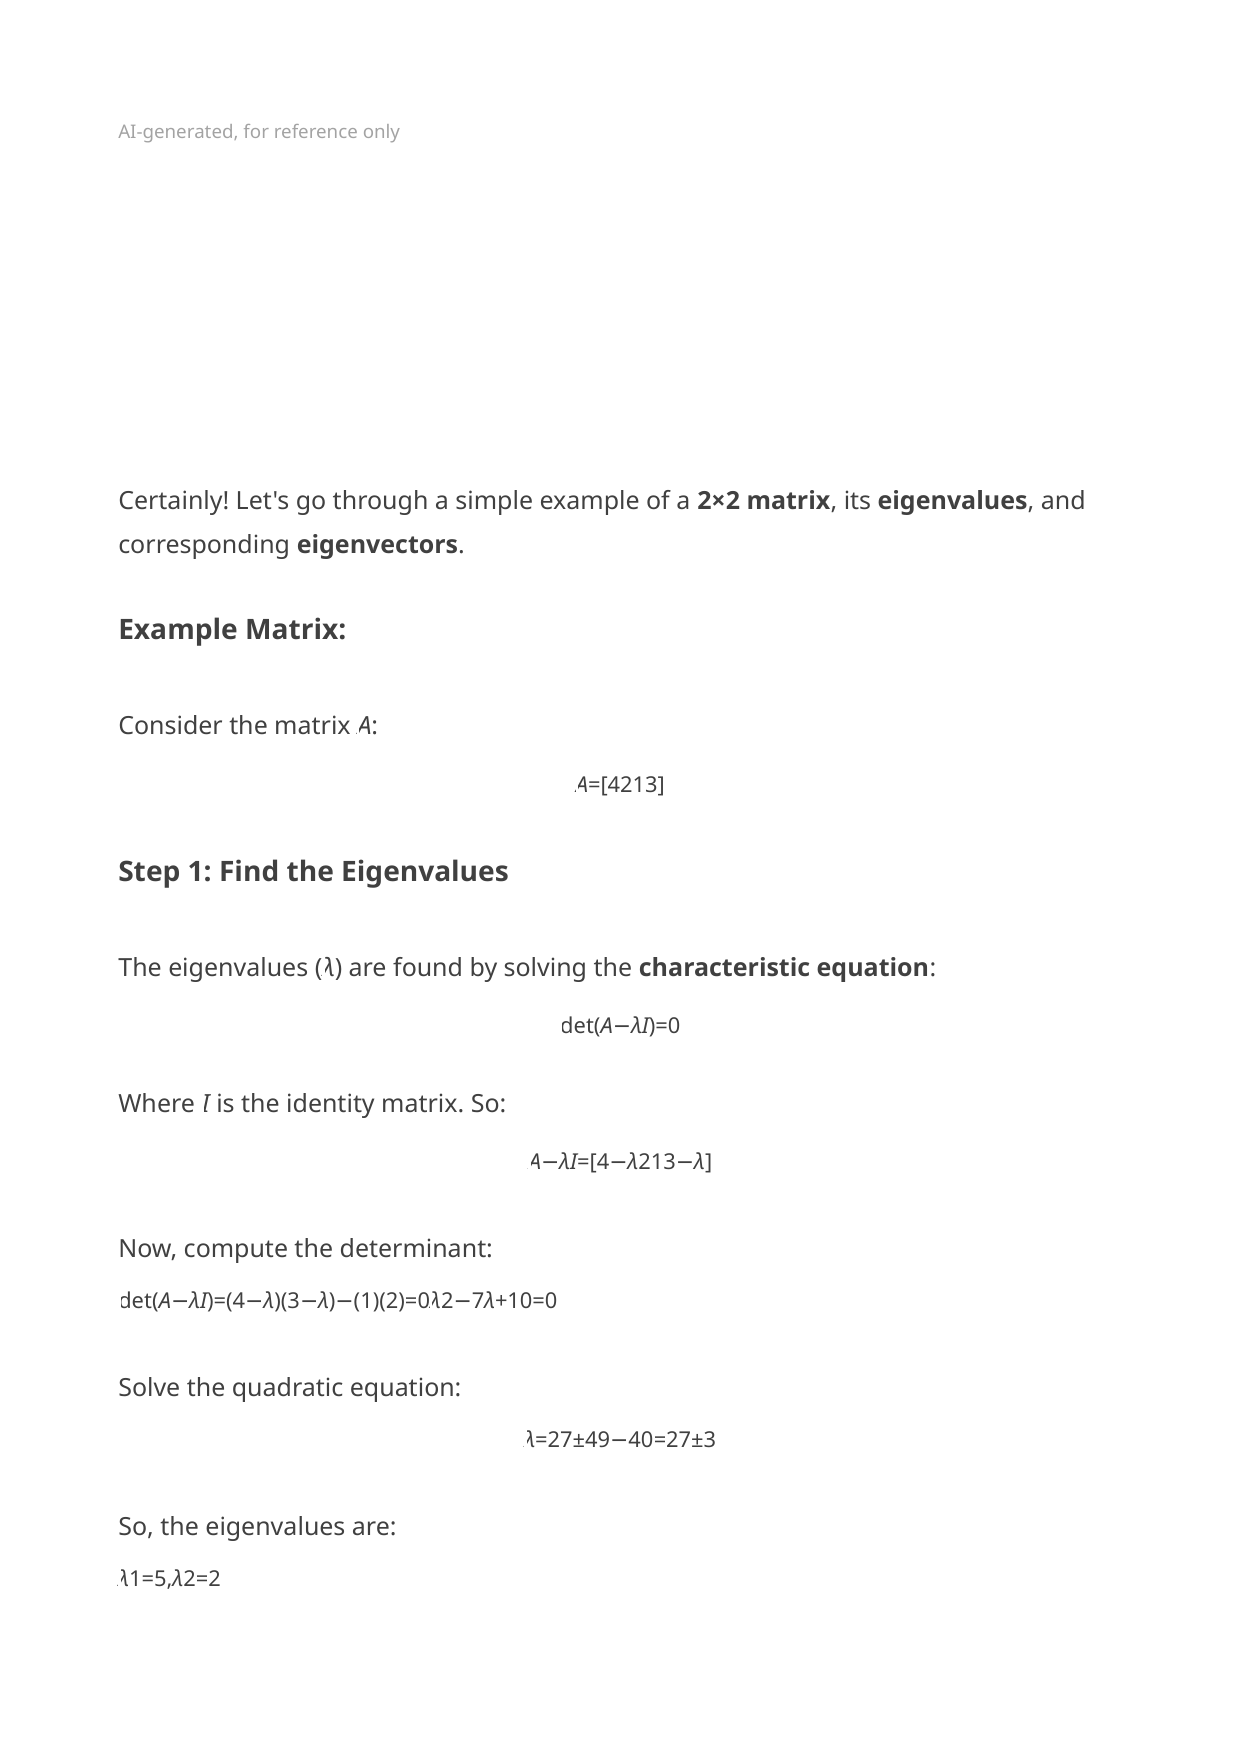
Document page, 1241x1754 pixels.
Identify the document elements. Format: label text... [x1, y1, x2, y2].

text A−λI=[4−λ2​13−λ​] [118, 1146, 1122, 1176]
text The eigenvalues (λ) are found by solving the characteristic equation: [118, 949, 1122, 983]
text Where I is the identity matrix. So: [118, 1085, 1122, 1119]
text AI-generated, for reference only [118, 118, 1122, 144]
text λ1​=5,λ2​=2 [118, 1563, 1122, 1593]
text Consider the matrix A: [118, 707, 1122, 741]
subtitle Step 1: Find the Eigenvalues [118, 851, 1122, 889]
text Now, compute the determinant: [118, 1221, 1122, 1265]
text det(A−λI)=(4−λ)(3−λ)−(1)(2)=0λ2−7λ+10=0 [118, 1285, 1122, 1315]
subtitle Example Matrix: [118, 609, 1122, 648]
text det(A−λI)=0 [118, 1010, 1122, 1040]
text So, the eigenvalues are: [118, 1499, 1122, 1543]
text Certainly! Let's go through a simple example of a 2×2 matrix, its eigenvalues, and corresponding eigenvectors. [118, 473, 1122, 561]
text A=[42​13​] [118, 768, 1122, 798]
text Solve the quadratic equation: [118, 1360, 1122, 1404]
text λ=27±49−40​​=27±3​ [118, 1424, 1122, 1454]
